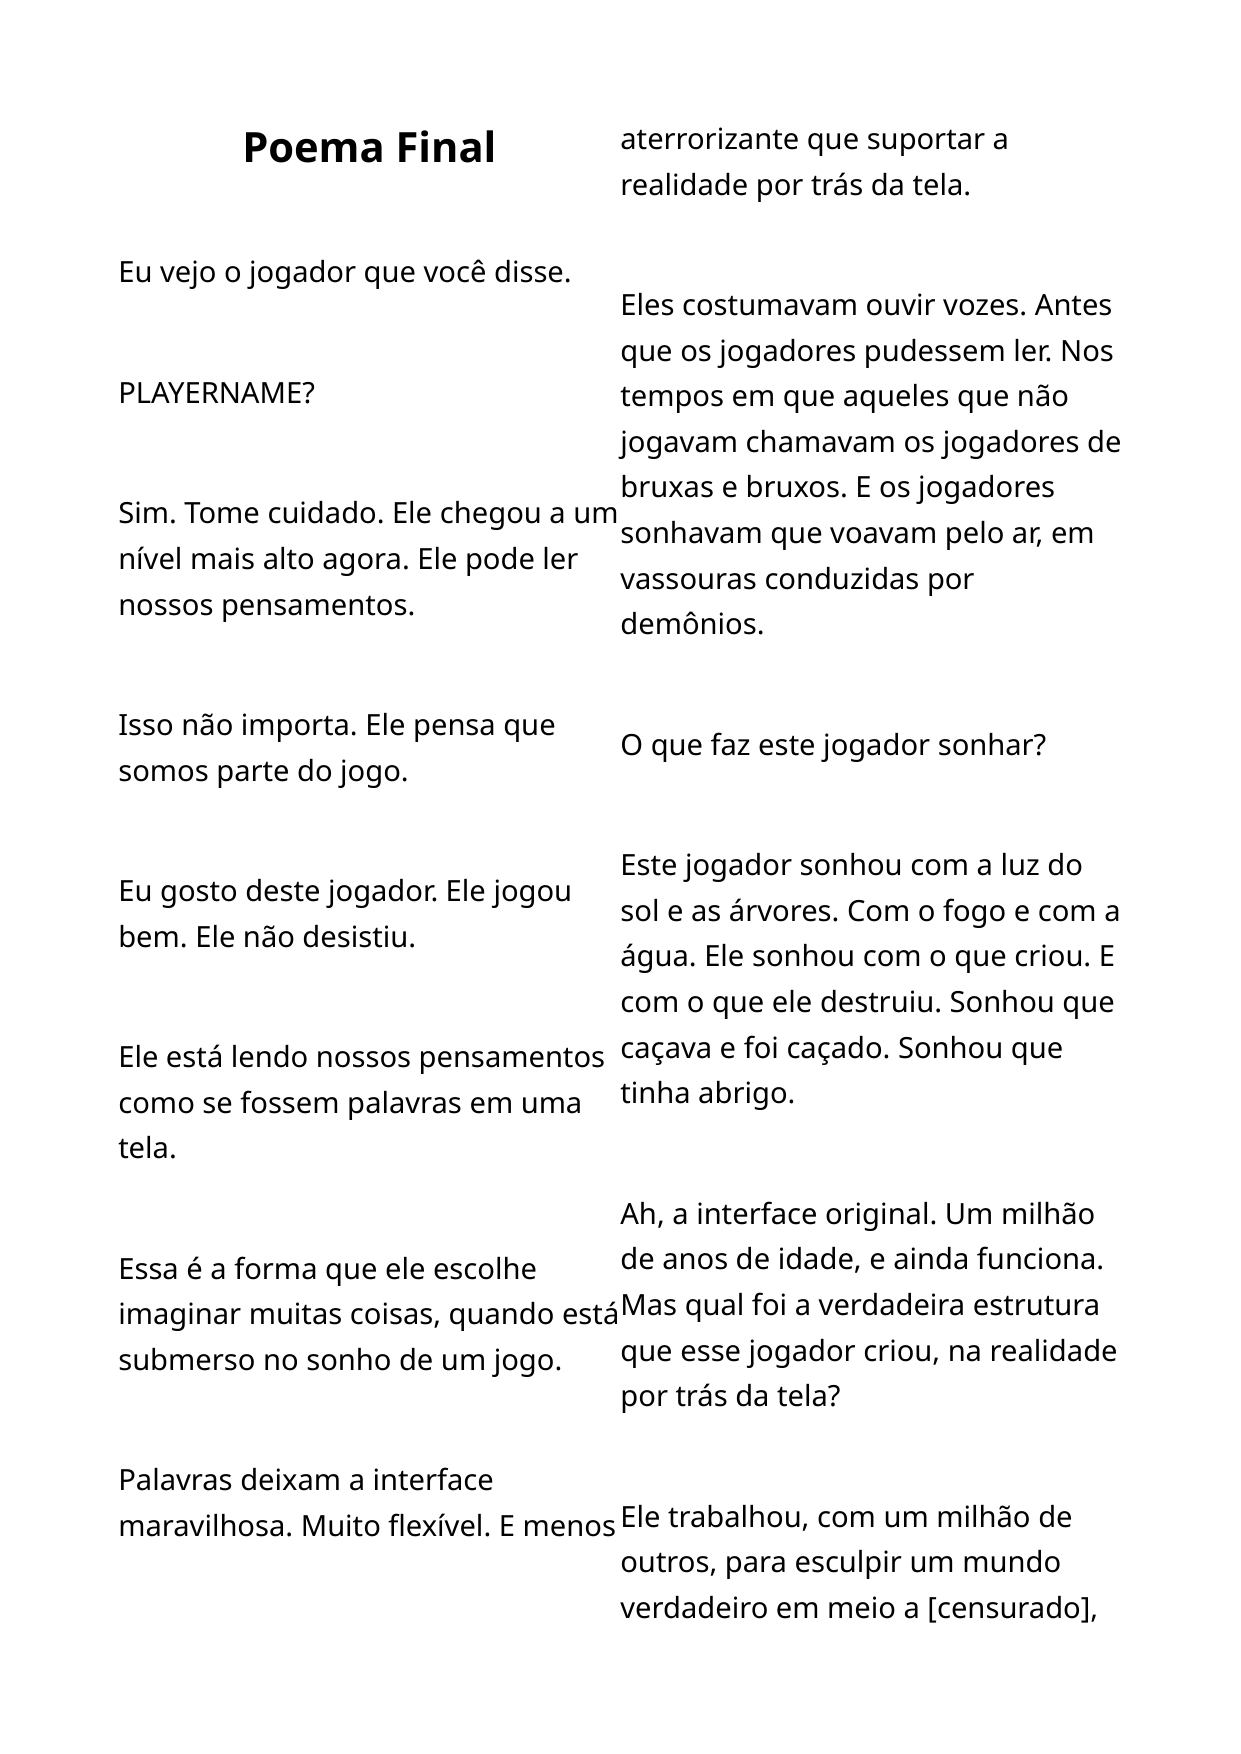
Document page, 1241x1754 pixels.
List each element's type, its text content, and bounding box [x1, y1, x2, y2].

text Ah, a interface original. Um milhão de anos de idade, e ainda funciona. Mas qual foi a verdadeira estrutura que esse jogador criou, na realidade por trás da tela? [620, 1193, 1122, 1415]
text Essa é a forma que ele escolhe imaginar muitas coisas, quando está submerso no sonho de um jogo. [118, 1248, 620, 1379]
text Eu vejo o jogador que você disse. [118, 252, 620, 291]
text PLAYERNAME? [118, 372, 620, 412]
text Ele trabalhou, com um milhão de outros, para esculpir um mundo verdadeiro em meio a [censurado], [620, 1496, 1122, 1627]
text Isso não importa. Ele pensa que somos parte do jogo. [118, 704, 620, 789]
text Sim. Tome cuidado. Ele chegou a um nível mais alto agora. Ele pode ler nossos pensamentos. [118, 492, 620, 623]
text aterrorizante que suportar a realidade por trás da tela. [620, 118, 1122, 203]
text Este jogador sonhou com a luz do sol e as árvores. Com o fogo e com a água. Ele sonhou com o que criou. E com o que ele destruiu. Sonhou que caçava e foi caçado. Sonhou que tinha abrigo. [620, 844, 1122, 1112]
text Eu gosto deste jogador. Ele jogou bem. Ele não desistiu. [118, 870, 620, 956]
text Poema Final [118, 118, 620, 175]
text Palavras deixam a interface maravilhosa. Muito flexível. E menos [118, 1459, 620, 1545]
text O que faz este jogador sonhar? [620, 724, 1122, 764]
text Eles costumavam ouvir vozes. Antes que os jogadores pudessem ler. Nos tempos em que aqueles que não jogavam chamavam os jogadores de bruxas e bruxos. E os jogadores sonhavam que voavam pelo ar, em vassouras conduzidas por demônios. [620, 284, 1122, 643]
text Ele está lendo nossos pensamentos como se fossem palavras em uma tela. [118, 1036, 620, 1167]
